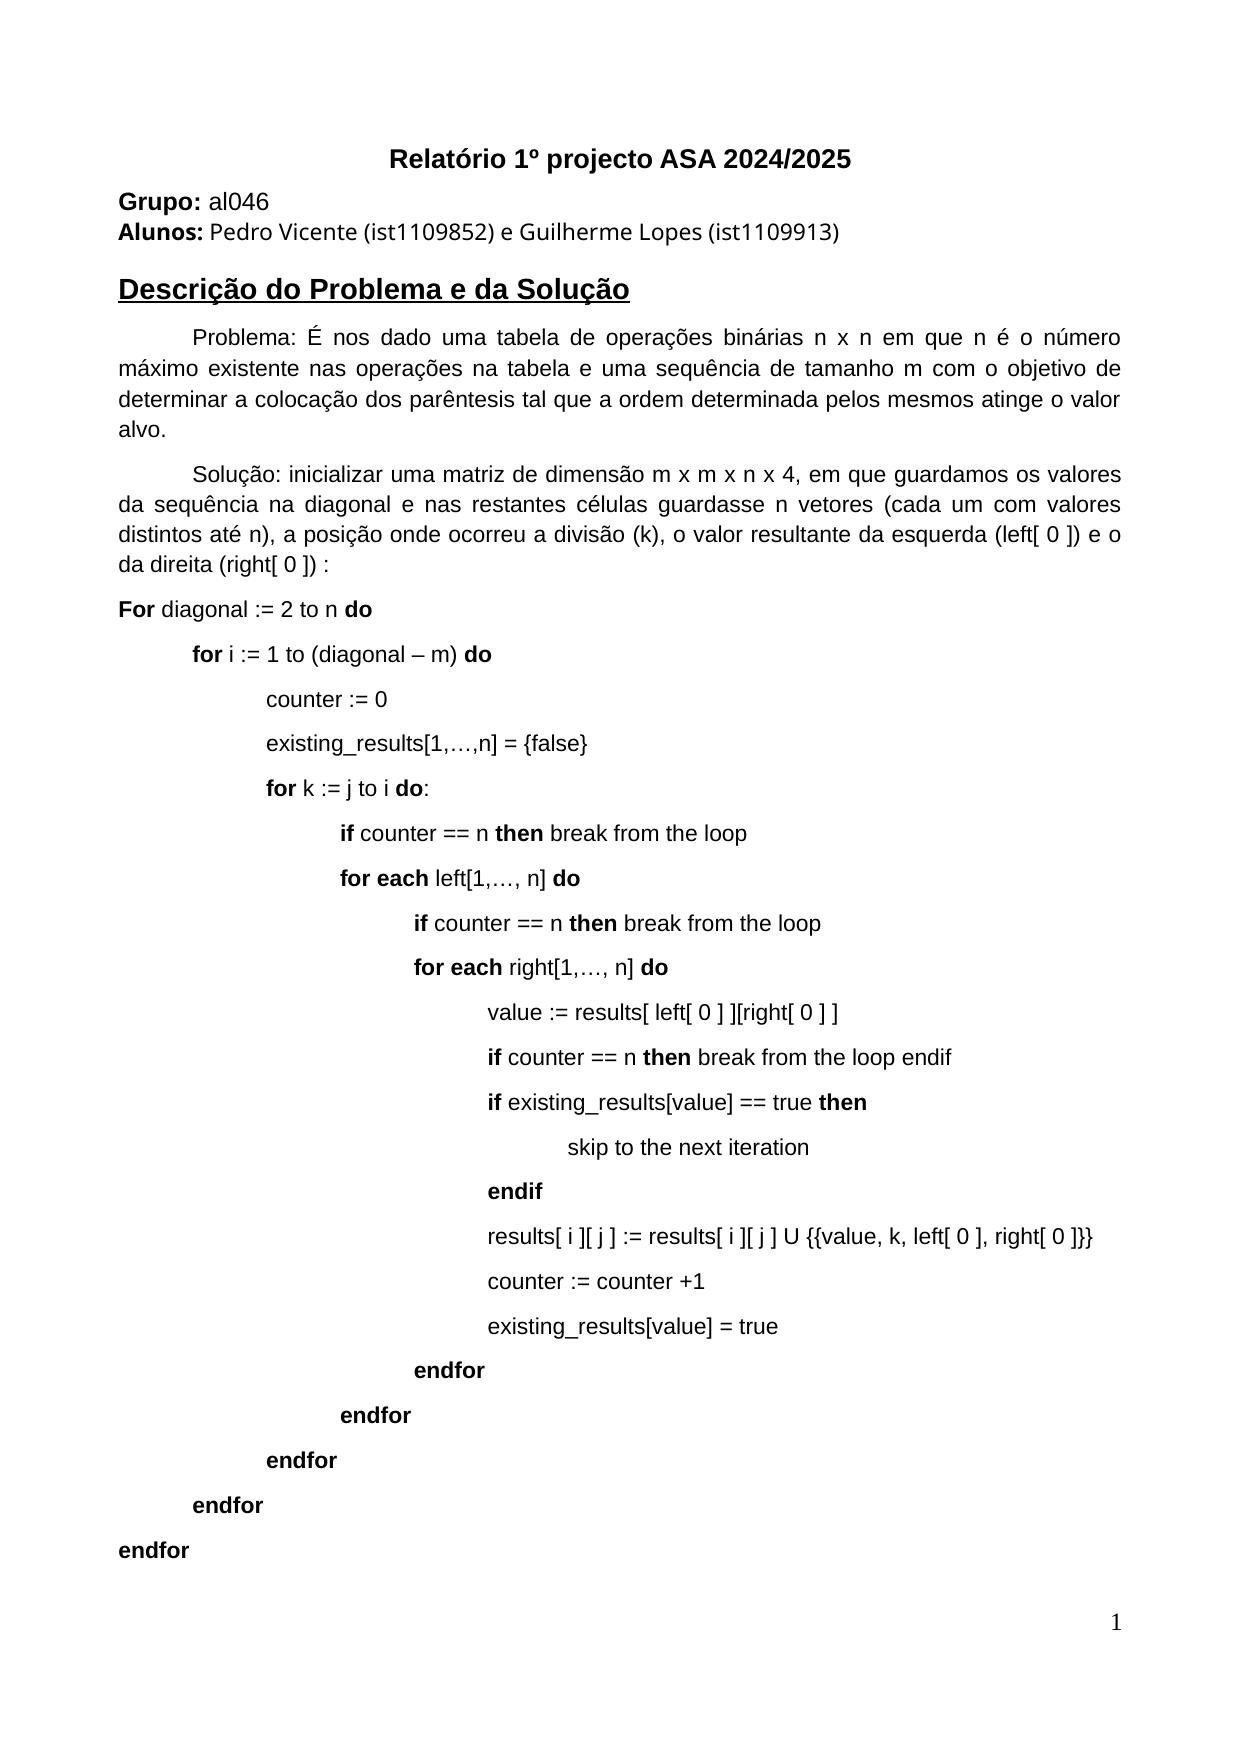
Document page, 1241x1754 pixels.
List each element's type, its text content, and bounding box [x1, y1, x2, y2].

text Problema: É nos dado uma tabela de operações binárias n x n em que n é o número máximo existente nas operações na tabela e uma sequência de tamanho m com o objetivo de determinar a colocação dos parêntesis tal que a ordem determinada pelos mesmos atinge o valor alvo. [118, 318, 1122, 442]
text existing_results[1,…,n] = {false} [118, 730, 1122, 757]
text results[ i ][ j ] := results[ i ][ j ] U {{value, k, left[ 0 ], right[ 0 ]}} [118, 1223, 1122, 1249]
text for each left[1,…, n] do [118, 865, 1122, 891]
text if counter == n then break from the loop [118, 820, 1122, 846]
text existing_results[value] = true [118, 1313, 1122, 1339]
text Descrição do Problema e da Solução [118, 272, 1122, 305]
text skip to the next iteration [487, 1133, 1122, 1160]
text if counter == n then break from the loop [118, 909, 1122, 936]
text endfor [118, 1537, 1122, 1563]
text if counter == n then break from the loop endif [118, 1044, 1122, 1070]
text for each right[1,…, n] do [118, 954, 1122, 981]
text if existing_results[value] == true then [118, 1089, 1122, 1115]
text endif [413, 1178, 1122, 1204]
text counter := counter +1 [118, 1268, 1122, 1294]
text Solução: inicializar uma matriz de dimensão m x m x n x 4, em que guardamos os valores da sequência na diagonal e nas restantes células guardasse n vetores (cada um com valores distintos até n), a posição onde ocorreu a divisão (k), o valor resultante da esquerda (left[ 0 ]) e o da direita (right[ 0 ]) : [118, 461, 1122, 577]
text for i := 1 to (diagonal – m) do [118, 641, 1122, 667]
text value := results[ left[ 0 ] ][right[ 0 ] ] [118, 999, 1122, 1025]
text endfor [118, 1447, 1122, 1473]
text endfor [118, 1402, 1122, 1428]
text for k := j to i do: [118, 775, 1122, 801]
text endfor [118, 1357, 1122, 1384]
text counter := 0 [118, 686, 1122, 712]
text For diagonal := 2 to n do [118, 596, 1122, 622]
text endfor [118, 1492, 1122, 1518]
